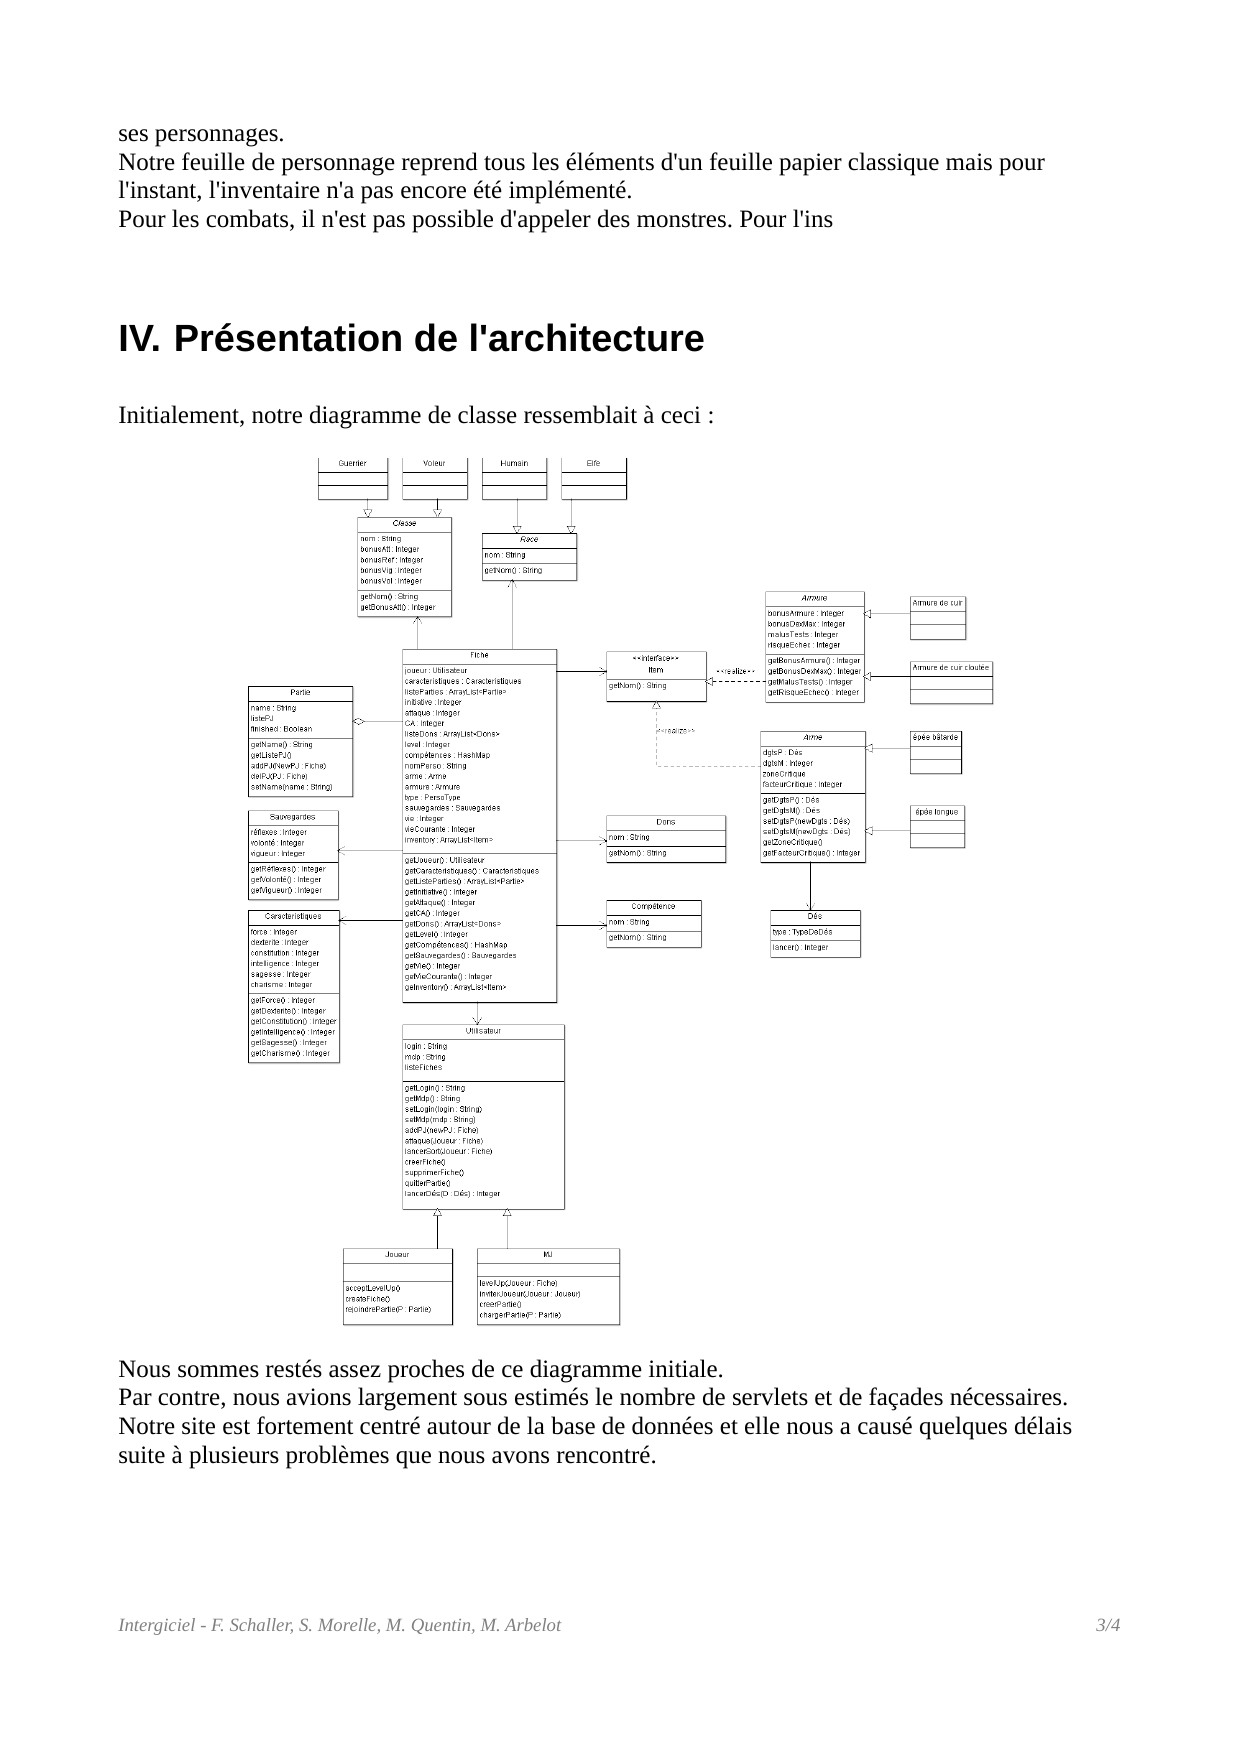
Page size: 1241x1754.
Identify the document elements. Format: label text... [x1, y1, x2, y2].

subtitle Présentation de l'architecture [118, 316, 1122, 359]
text Notre site est fortement centré autour de la base de données et elle nous a causé quelques délais suite à plusieurs problèmes que nous avons rencontré. [118, 1411, 1122, 1469]
text Notre feuille de personnage reprend tous les éléments d'un feuille papier classique mais pour l'instant, l'inventaire n'a pas encore été implémenté. [118, 147, 1122, 204]
text Par contre, nous avions largement sous estimés le nombre de servlets et de façades nécessaires. [118, 1382, 1122, 1411]
text Pour les combats, il n'est pas possible d'appeler des monstres. Pour l'ins [118, 204, 1122, 233]
text Initialement, notre diagramme de classe ressemblait à ceci : [118, 401, 1122, 429]
picture [233, 458, 1007, 1354]
text Nous sommes restés assez proches de ce diagramme initiale. [118, 458, 1122, 1382]
text ses personnages. [118, 118, 1122, 147]
